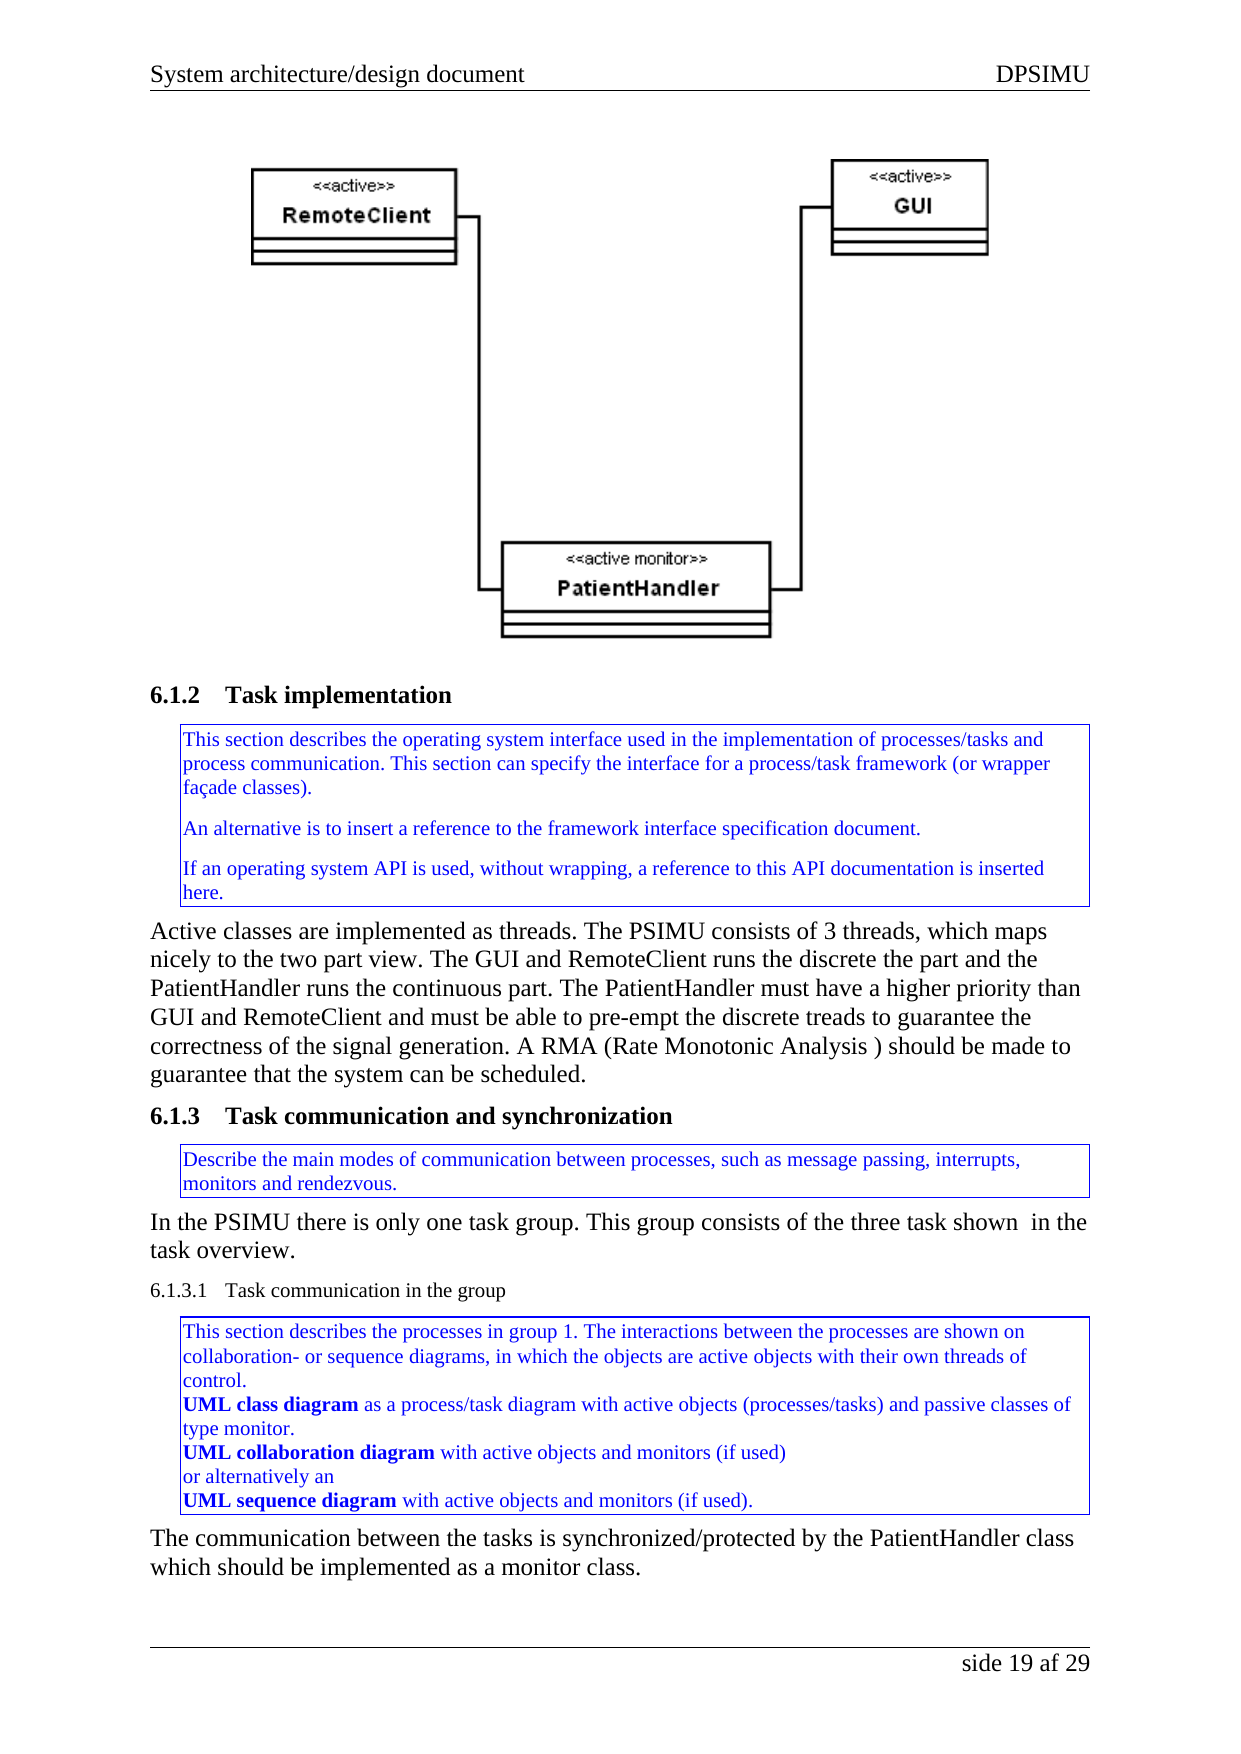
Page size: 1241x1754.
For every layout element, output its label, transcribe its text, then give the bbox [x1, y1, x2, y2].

text An alternative is to insert a reference to the framework interface specification document. [181, 812, 1089, 839]
text Describe the main modes of communication between processes, such as message passing, interrupts, monitors and rendezvous. [181, 1145, 1089, 1197]
text If an operating system API is used, without wrapping, a reference to this API documentation is inserted here. [181, 853, 1089, 906]
text In the PSIMU there is only one task group. This group consists of the three task shown in the task overview. [150, 1207, 1090, 1264]
subtitle Task communication in the group [150, 1277, 1090, 1302]
subtitle Task implementation [150, 680, 1090, 709]
text Active classes are implemented as threads. The PSIMU consists of 3 threads, which maps nicely to the two part view. The GUI and RemoteClient runs the discrete the part and the PatientHandler runs the continuous part. The PatientHandler must have a higher priority than GUI and RemoteClient and must be able to pre-empt the discrete treads to guarantee the correctness of the signal generation. A RMA (Rate Monotonic Analysis ) should be made to guarantee that the system can be scheduled. [150, 916, 1090, 1088]
picture [251, 159, 989, 640]
subtitle Task communication and synchronization [150, 1101, 1090, 1129]
text This section describes the processes in group 1. The interactions between the processes are shown on collaboration- or sequence diagrams, in which the objects are active objects with their own threads of control. UML class diagram as a process/task diagram with active objects (processes/tasks) and passive classes of type monitor. UML collaboration diagram with active objects and monitors (if used) or alternatively an UML sequence diagram with active objects and monitors (if used). [181, 1318, 1089, 1514]
text The communication between the tasks is synchronized/protected by the PatientHandler class which should be implemented as a monitor class. [150, 1523, 1090, 1581]
text This section describes the operating system interface used in the implementation of processes/tasks and process communication. This section can specify the interface for a process/task framework (or wrapper façade classes). [181, 725, 1089, 799]
